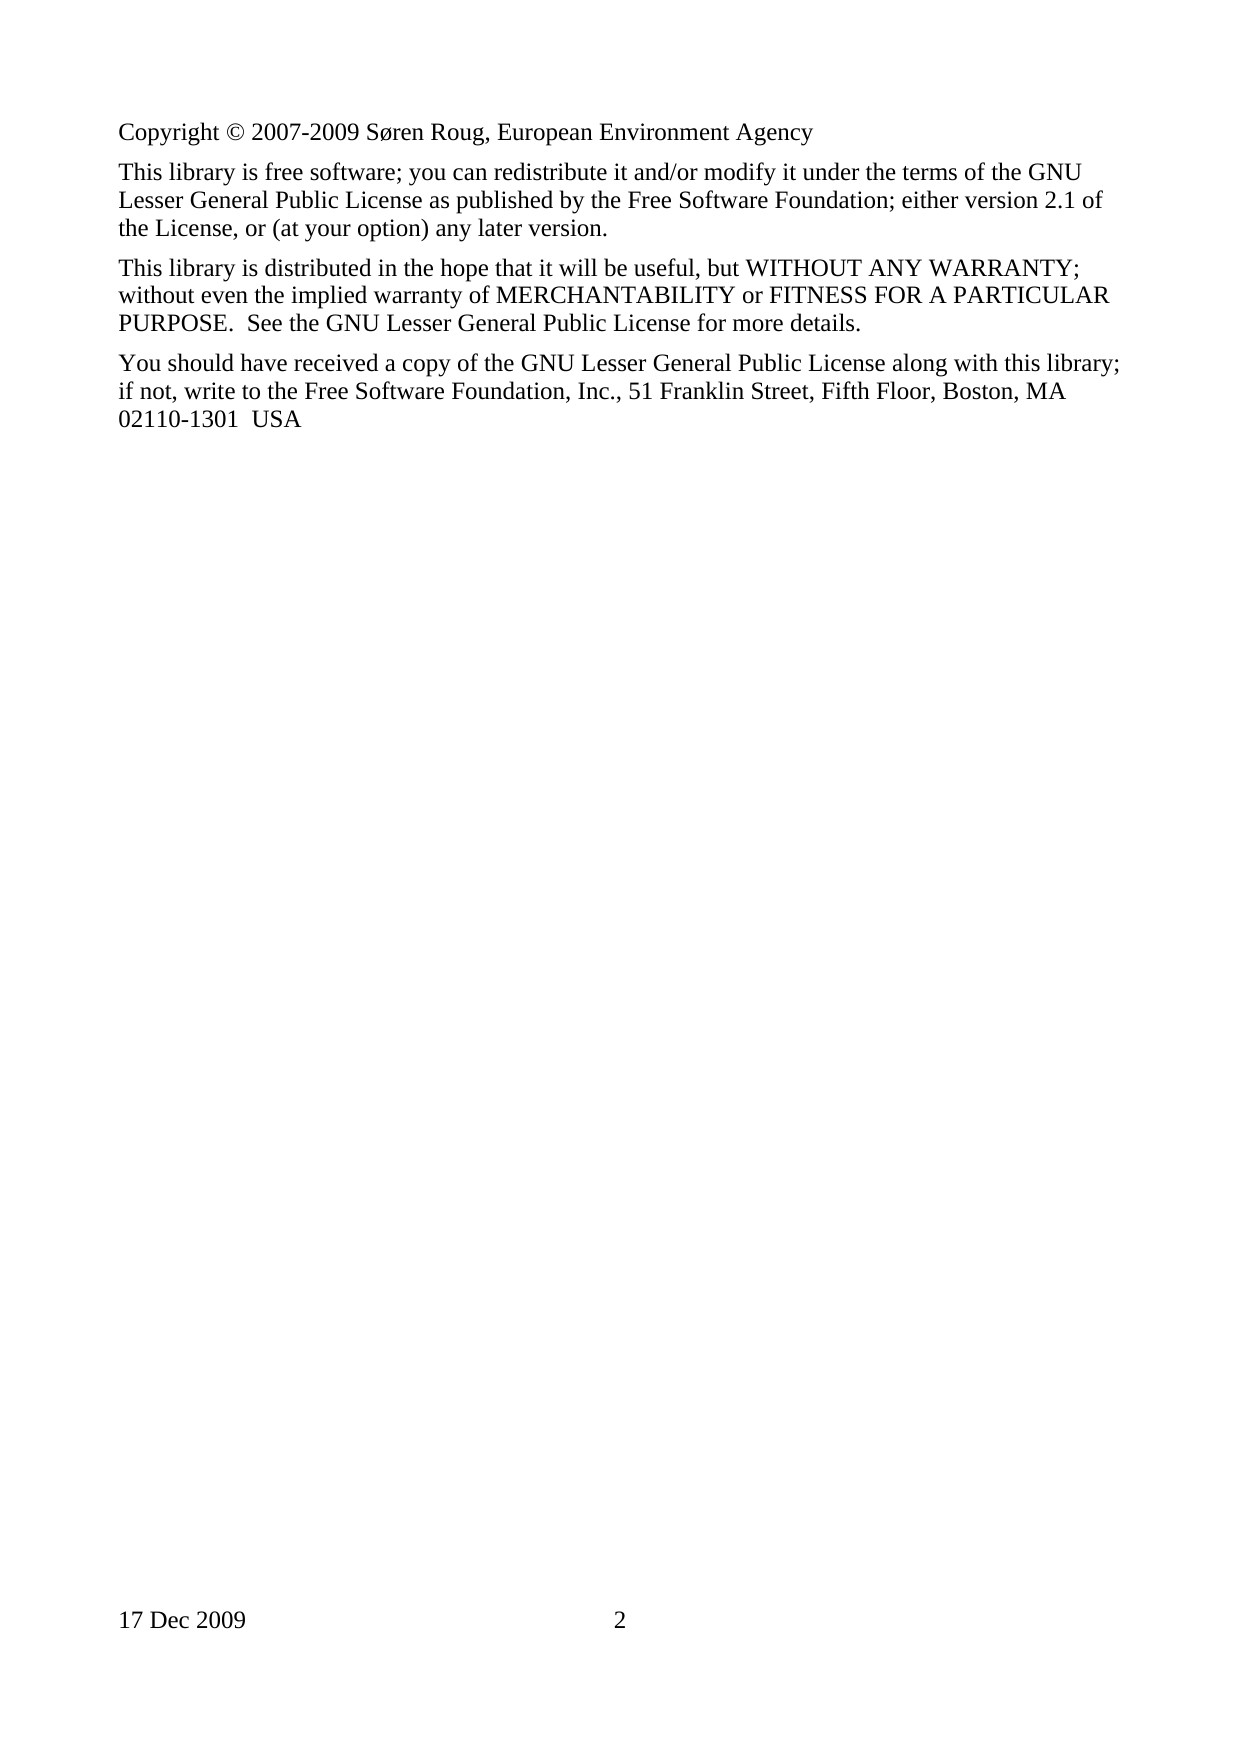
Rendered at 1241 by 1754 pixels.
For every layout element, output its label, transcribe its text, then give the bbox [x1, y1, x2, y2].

text You should have received a copy of the GNU Lesser General Public License along with this library; if not, write to the Free Software Foundation, Inc., 51 Franklin Street, Fifth Floor, Boston, MA 02110-1301 USA [118, 349, 1122, 433]
text Copyright © 2007-2009 Søren Roug, European Environment Agency [118, 118, 1122, 146]
text This library is free software; you can redistribute it and/or modify it under the terms of the GNU Lesser General Public License as published by the Free Software Foundation; either version 2.1 of the License, or (at your option) any later version. [118, 158, 1122, 241]
text This library is distributed in the hope that it will be useful, but WITHOUT ANY WARRANTY; without even the implied warranty of MERCHANTABILITY or FITNESS FOR A PARTICULAR PURPOSE. See the GNU Lesser General Public License for more details. [118, 254, 1122, 337]
